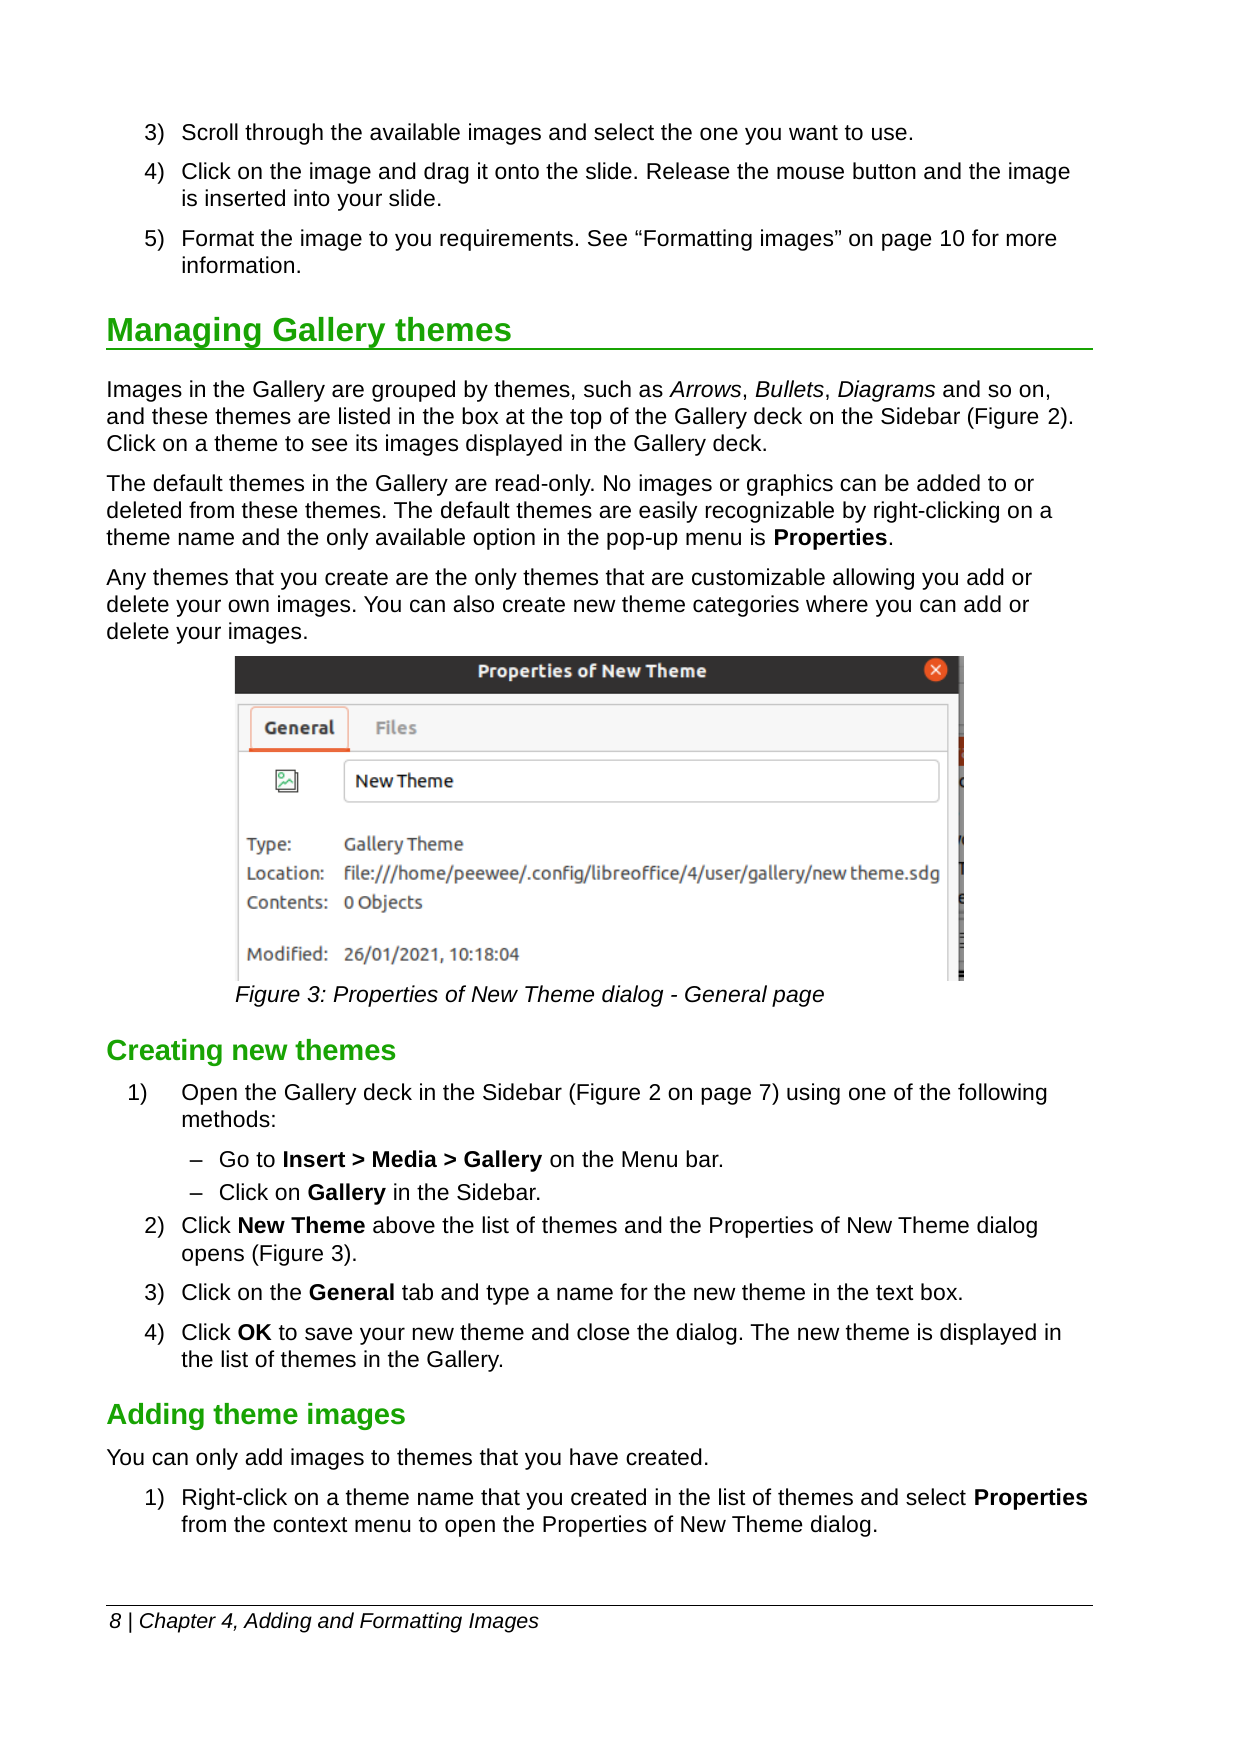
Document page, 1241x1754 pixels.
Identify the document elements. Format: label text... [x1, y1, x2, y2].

list Click on the General tab and type a name for the new theme in the text box. [164, 1278, 1093, 1306]
text Figure 3: Properties of New Theme dialog - General page [235, 981, 964, 1007]
list Click OK to save your new theme and close the dialog. The new theme is displayed in the list of themes in the Gallery. [164, 1318, 1093, 1372]
subtitle Creating new themes [106, 1032, 1093, 1066]
list Right-click on a theme name that you created in the list of themes and select Properties from the context menu to open the Properties of New Theme dialog. [164, 1483, 1093, 1537]
list Open the Gallery deck in the Sidebar (Figure 2 on page 6) using one of the following methods: [148, 1078, 1093, 1133]
text The default themes in the Gallery are read-only. No images or graphics can be added to or deleted from these themes. The default themes are easily recognizable by right-clicking on a theme name and the only available option in the pop-up menu is Properties. [106, 469, 1093, 550]
text Any themes that you create are the only themes that are customizable allowing you add or delete your own images. You can also create new theme categories where you can add or delete your images. [106, 563, 1093, 644]
list Click New Theme above the list of themes and the Properties of New Theme dialog opens (Figure 3). [164, 1212, 1093, 1266]
picture [234, 656, 964, 981]
list Format the image to you requirements. See “Formatting images” on page 9 for more information. [164, 224, 1093, 278]
text Images in the Gallery are grouped by themes, such as Arrows, Bullets, Diagrams and so on, and these themes are listed in the box at the top of the Gallery deck on the Sidebar (Figure 2). Click on a theme to see its images displayed in the Gallery deck. [106, 375, 1093, 457]
list Click on the image and drag it onto the slide. Release the mouse button and the image is inserted into your slide. [164, 158, 1093, 212]
subtitle Adding theme images [106, 1397, 1093, 1431]
list Go to Insert > Media > Gallery on the Menu bar. [189, 1145, 1093, 1172]
list Click on Gallery in the Sidebar. [189, 1178, 1093, 1206]
list Scroll through the available images and select the one you want to use. [164, 118, 1093, 145]
text You can only add images to themes that you have created. [106, 1443, 1093, 1470]
subtitle Managing Gallery themes [106, 310, 1093, 348]
